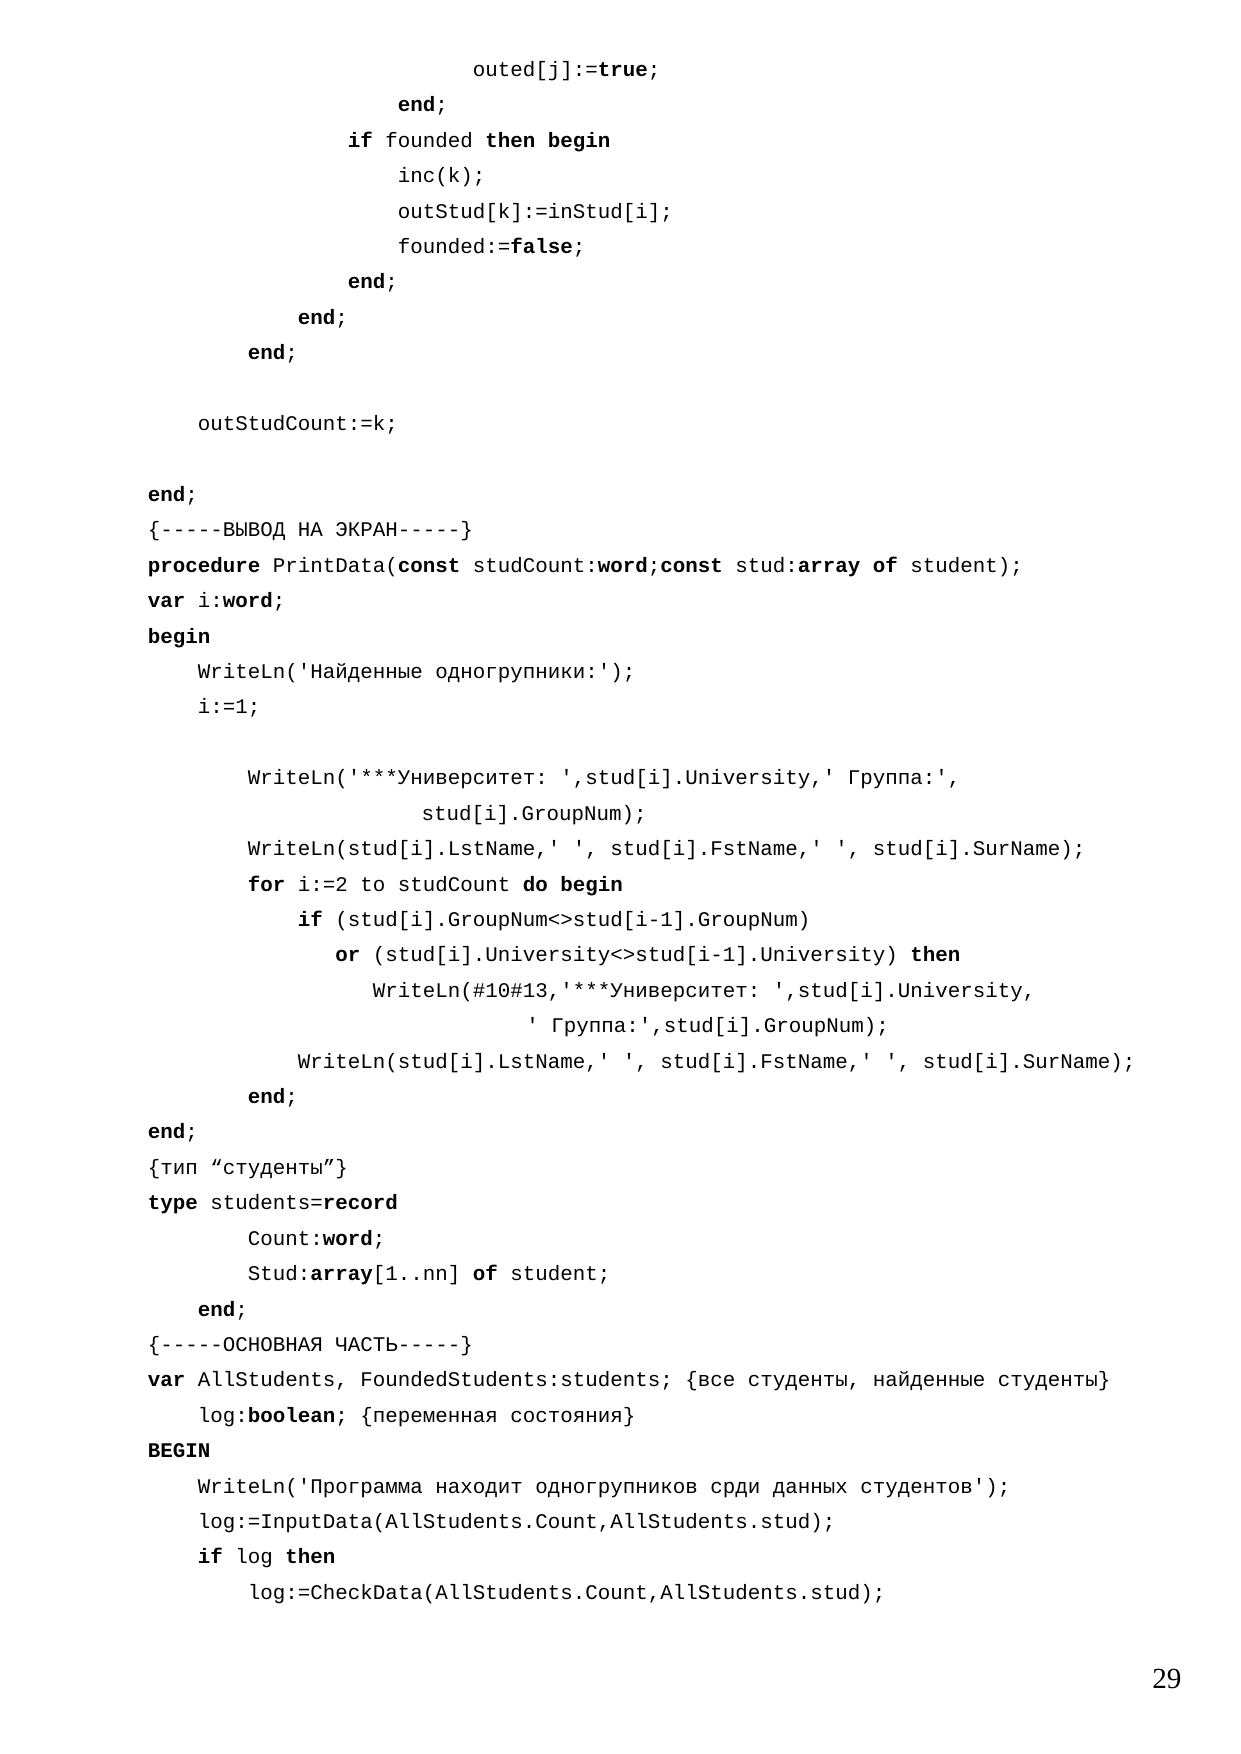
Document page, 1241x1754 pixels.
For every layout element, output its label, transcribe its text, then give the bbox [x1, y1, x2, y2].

text i:=1; [148, 697, 1181, 720]
text var i:word; [148, 590, 1181, 614]
text WriteLn(stud[i].LstName,' ', stud[i].FstName,' ', stud[i].SurName); [148, 838, 1181, 862]
text end; [148, 342, 1181, 366]
text WriteLn('***Университет: ',stud[i].University,' Группа:', [148, 767, 1181, 791]
text BEGIN [148, 1440, 1181, 1464]
text Stud:array[1..nn] of student; [148, 1263, 1181, 1287]
text end; [148, 1299, 1181, 1322]
text end; [148, 1086, 1181, 1110]
text outed[j]:=true; [148, 59, 1181, 83]
text for i:=2 to studCount do begin [148, 874, 1181, 897]
text begin [148, 626, 1181, 649]
text log:boolean; {переменная состояния} [148, 1405, 1181, 1428]
text end; [148, 94, 1181, 118]
text log:=InputData(AllStudents.Count,AllStudents.stud); [148, 1511, 1181, 1535]
text var AllStudents, FoundedStudents:students; {все студенты, найденные студенты} [148, 1369, 1181, 1393]
text log:=CheckData(AllStudents.Count,AllStudents.stud); [148, 1582, 1181, 1606]
text {-----ОСНОВНАЯ ЧАСТЬ-----} [148, 1334, 1181, 1358]
text end; [148, 272, 1181, 295]
text or (stud[i].University<>stud[i-1].University) then [148, 944, 1181, 968]
text type students=record [148, 1192, 1181, 1216]
text ' Группа:',stud[i].GroupNum); [148, 1015, 1181, 1039]
text WriteLn(stud[i].LstName,' ', stud[i].FstName,' ', stud[i].SurName); [148, 1051, 1181, 1074]
text end; [148, 307, 1181, 331]
text {тип “студенты”} [148, 1157, 1181, 1181]
text {-----ВЫВОД НА ЭКРАН-----} [148, 519, 1181, 543]
text Count:word; [148, 1228, 1181, 1251]
text end; [148, 484, 1181, 508]
text WriteLn('Найденные одногрупники:'); [148, 661, 1181, 685]
text procedure PrintData(const studCount:word;const stud:array of student); [148, 555, 1181, 578]
text founded:=false; [148, 236, 1181, 260]
text stud[i].GroupNum); [148, 803, 1181, 826]
text outStudCount:=k; [148, 413, 1181, 437]
text if log then [148, 1547, 1181, 1570]
text inc(k); [148, 165, 1181, 189]
text outStud[k]:=inStud[i]; [148, 201, 1181, 224]
text if (stud[i].GroupNum<>stud[i-1].GroupNum) [148, 909, 1181, 933]
text if founded then begin [148, 130, 1181, 153]
text WriteLn(#10#13,'***Университет: ',stud[i].University, [148, 980, 1181, 1003]
text WriteLn('Программа находит одногрупников срди данных студентов'); [148, 1476, 1181, 1499]
text end; [148, 1122, 1181, 1145]
